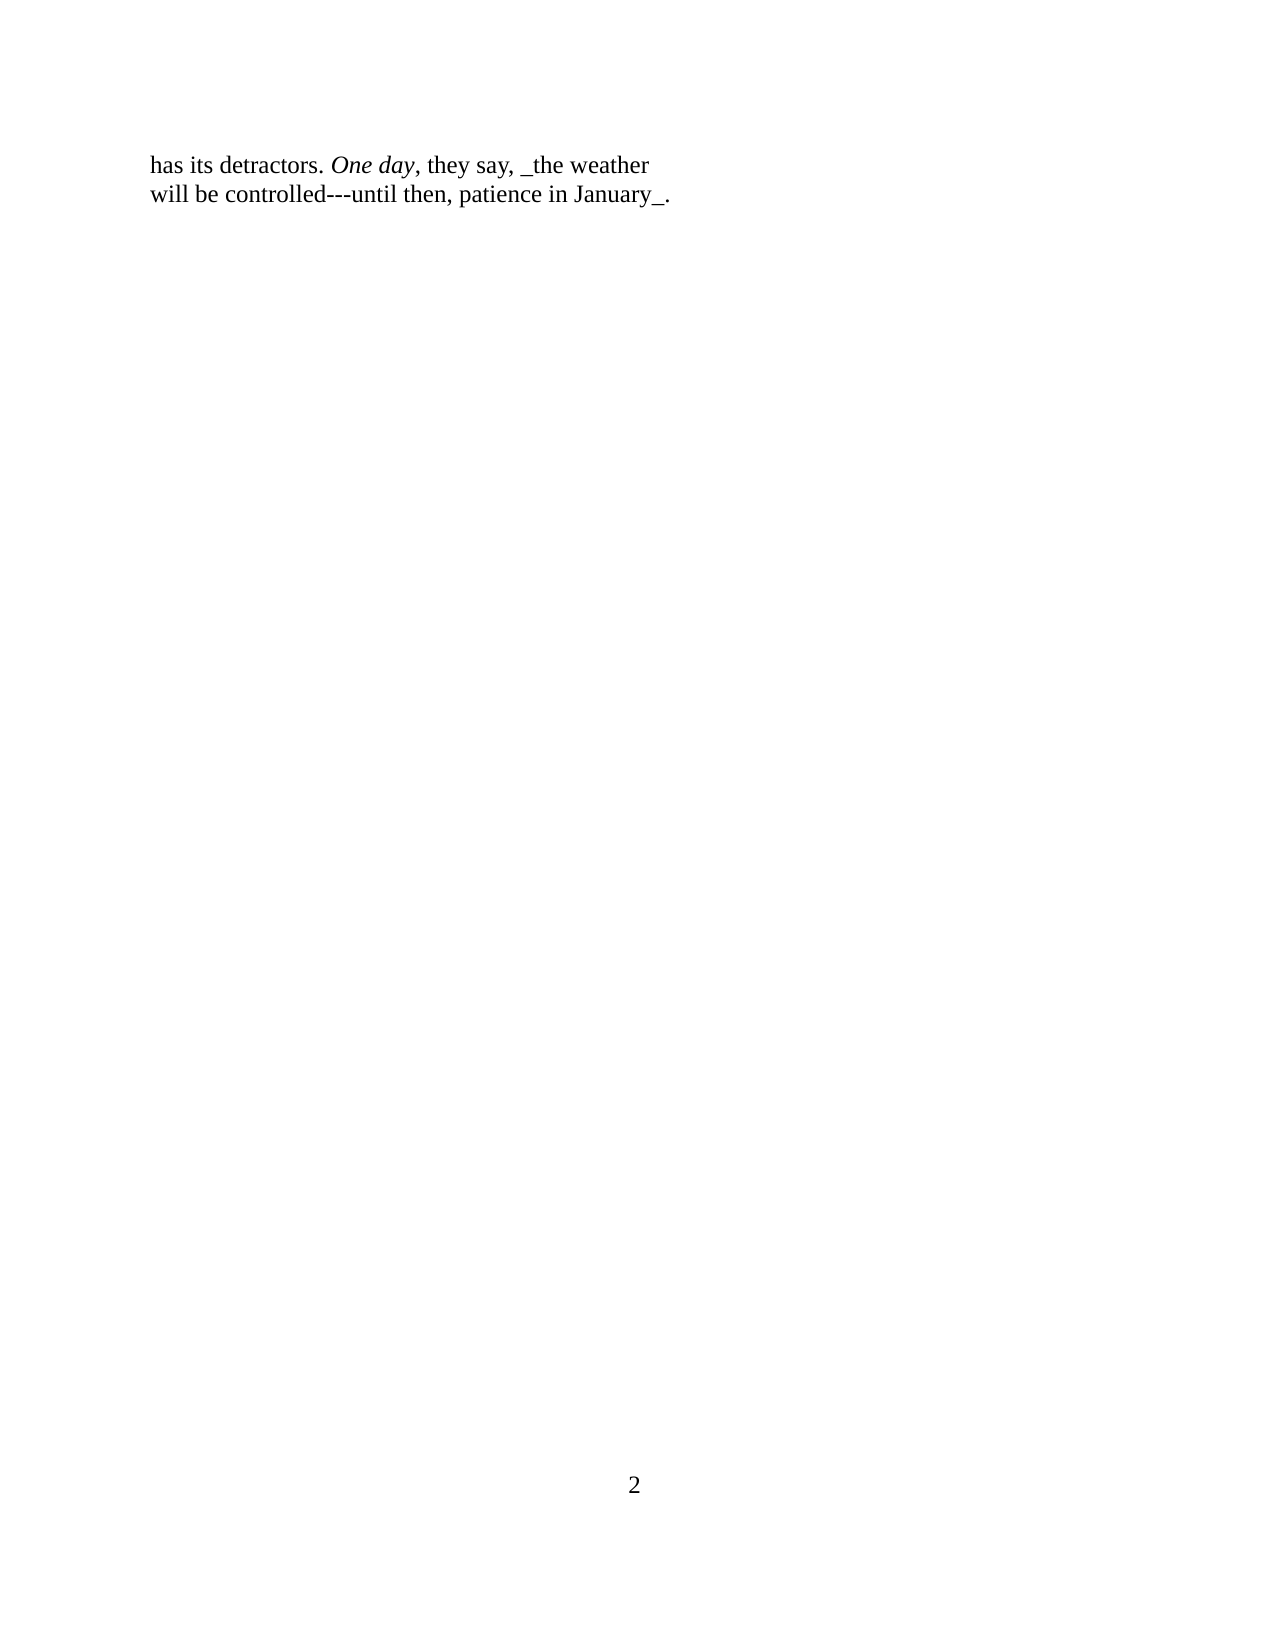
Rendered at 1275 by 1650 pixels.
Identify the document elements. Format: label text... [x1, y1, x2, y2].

text has its detractors. One day, they say, _the weather will be controlled---until then, patience in January_. [150, 150, 1125, 207]
